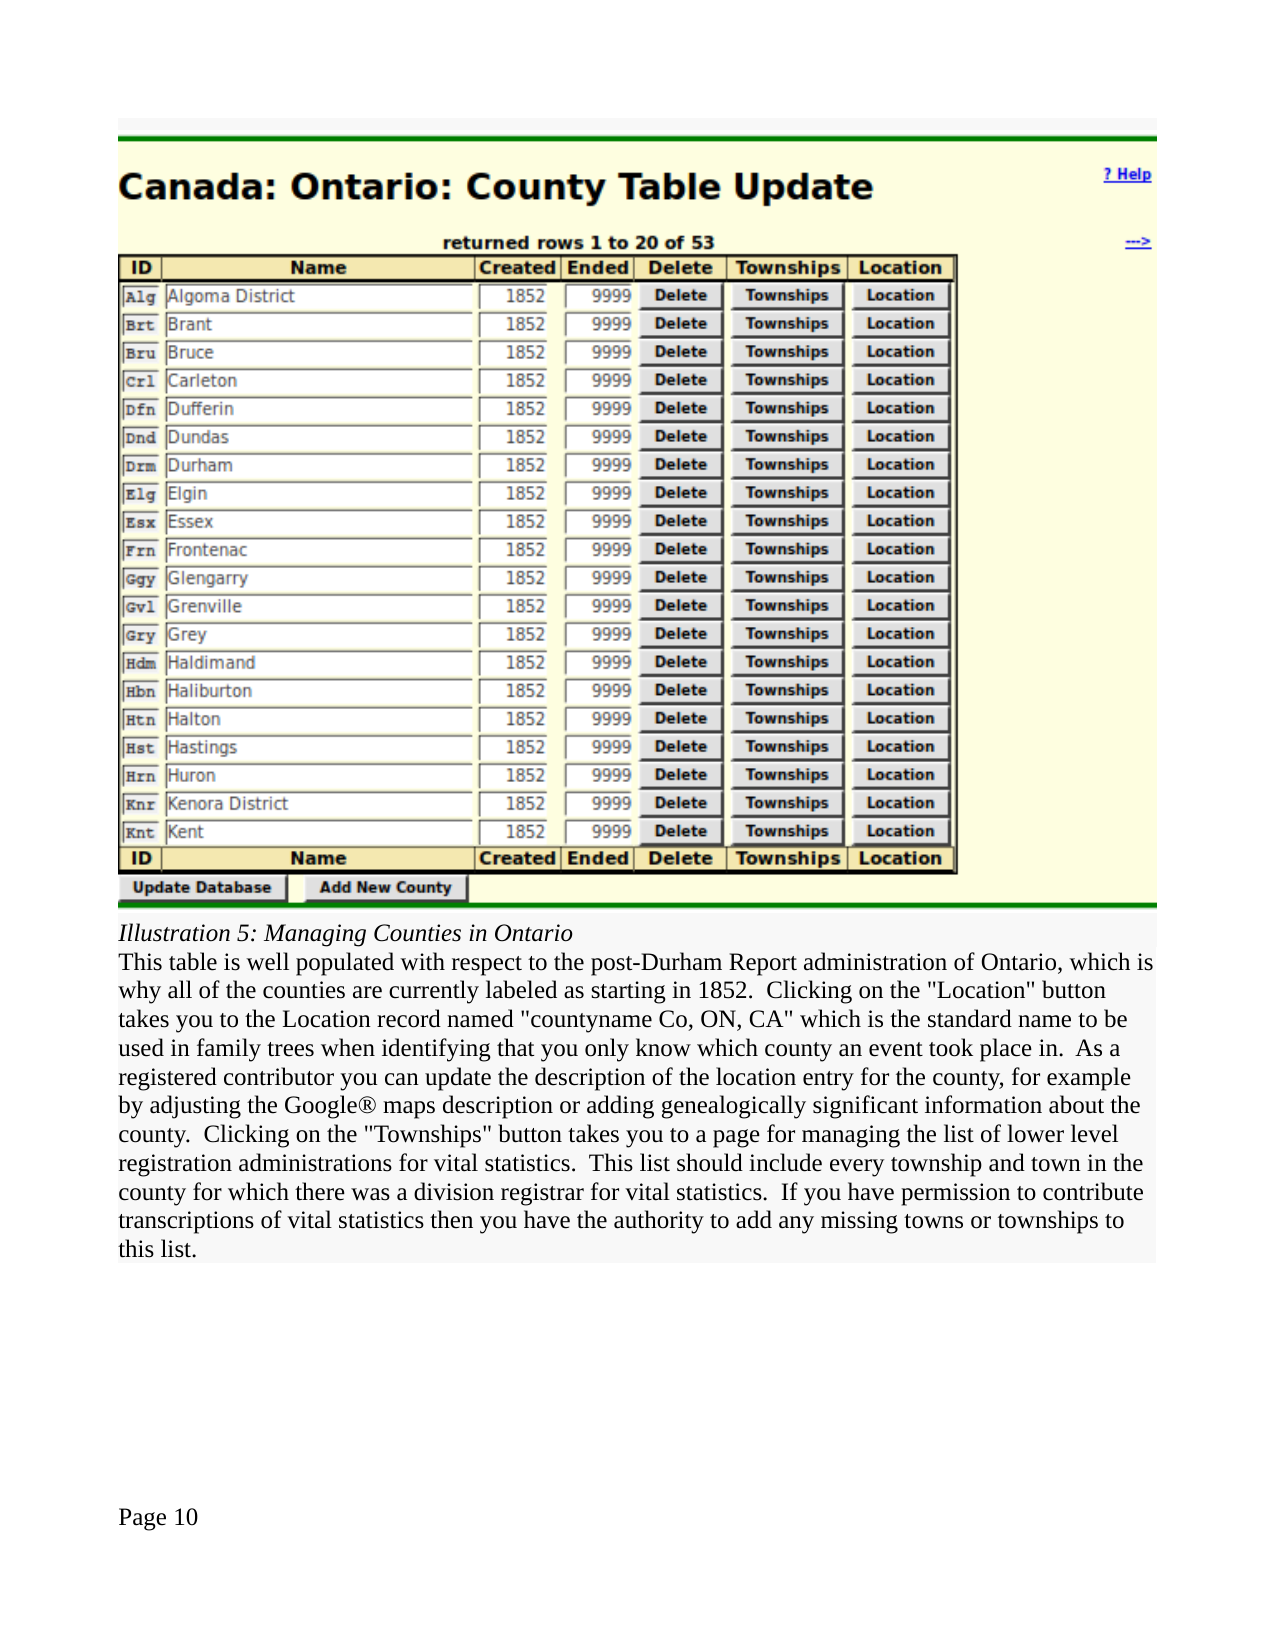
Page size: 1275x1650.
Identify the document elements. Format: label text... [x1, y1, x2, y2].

text Illustration 5: Managing Counties in Ontario [118, 913, 1157, 947]
picture [118, 130, 1157, 913]
text This table is well populated with respect to the post-Durham Report administration of Ontario, which is why all of the counties are currently labeled as starting in 1852. Clicking on the "Location" button takes you to the Location record named "countyname Co, ON, CA" which is the standard name to be used in family trees when identifying that you only know which county an event took place in. As a registered contributor you can update the description of the location entry for the county, for example by adjusting the Google® maps description or adding genealogically significant information about the county. Clicking on the "Townships" button takes you to a page for managing the list of lower level registration administrations for vital statistics. This list should include every township and town in the county for which there was a division registrar for vital statistics. If you have permission to contribute transcriptions of vital statistics then you have the authority to add any missing towns or townships to this list. [118, 947, 1157, 1263]
